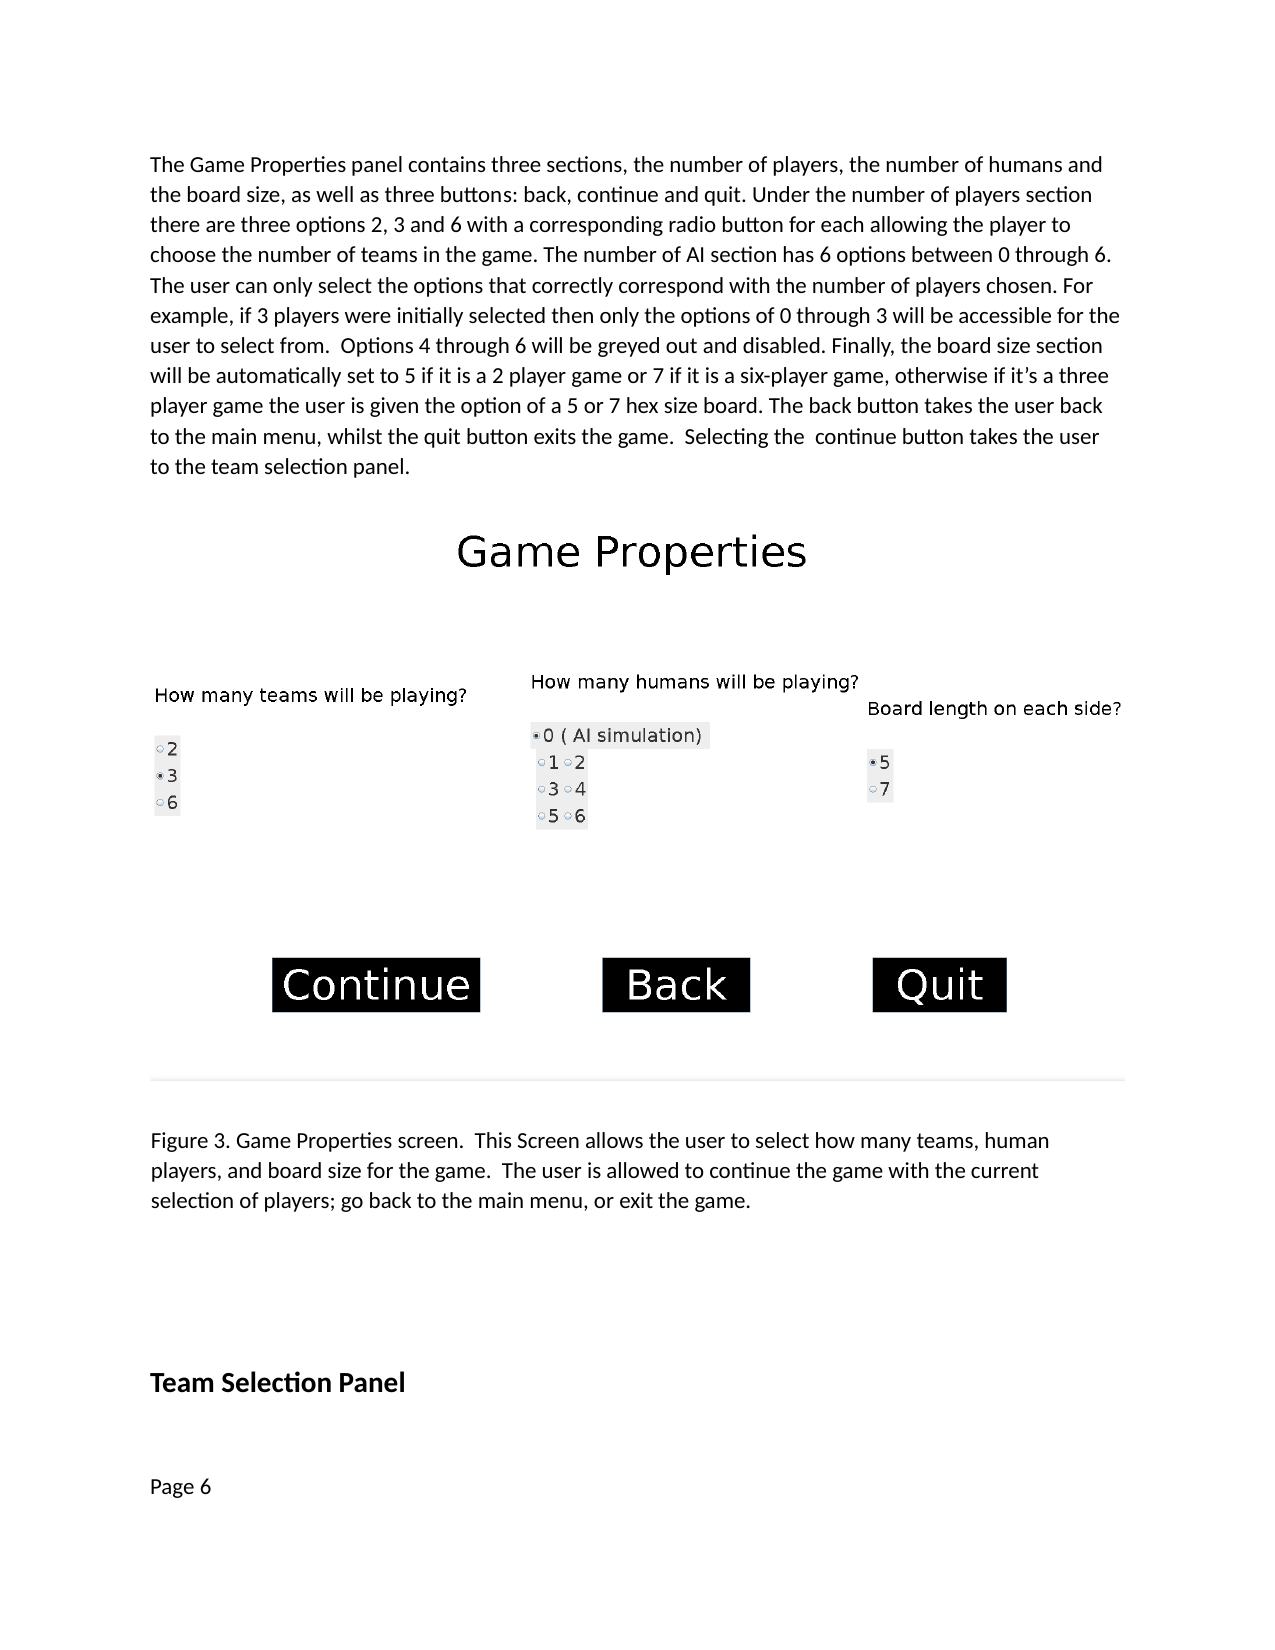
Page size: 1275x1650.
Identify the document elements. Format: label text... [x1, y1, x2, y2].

picture [150, 498, 1125, 1081]
text Team Selection Panel [150, 1364, 1125, 1400]
text The Game Properties panel contains three sections, the number of players, the number of humans and the board size, as well as three buttons: back, continue and quit. Under the number of players section there are three options 2, 3 and 6 with a corresponding radio button for each allowing the player to choose the number of teams in the game. The number of AI section has 6 options between 0 through 6. The user can only select the options that correctly correspond with the number of players chosen. For example, if 3 players were initially selected then only the options of 0 through 3 will be accessible for the user to select from. Options 4 through 6 will be greyed out and disabled. Finally, the board size section will be automatically set to 5 if it is a 2 player game or 7 if it is a six-player game, otherwise if it’s a three player game the user is given the option of a 5 or 7 hex size board. The back button takes the user back to the main menu, whilst the quit button exits the game. Selecting the continue button takes the user to the team selection panel. [150, 150, 1125, 480]
